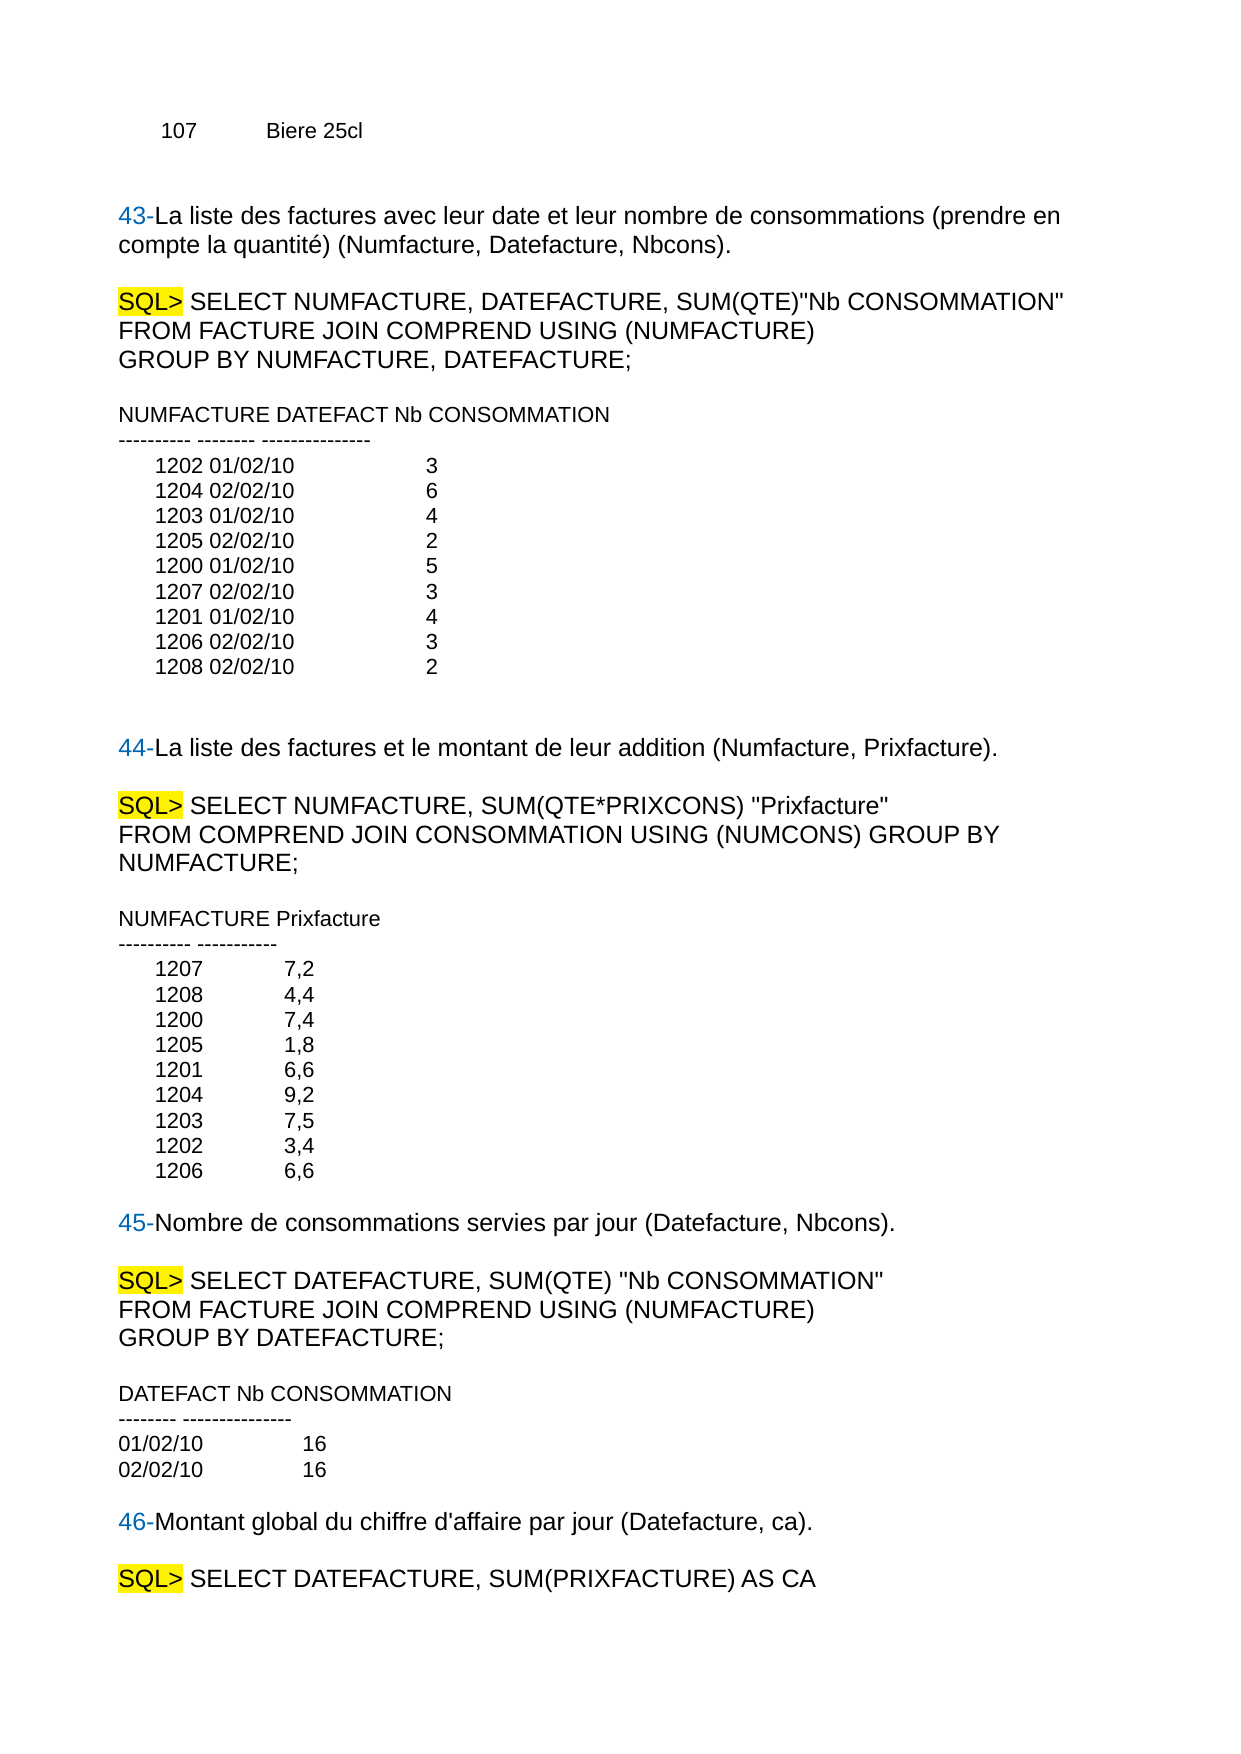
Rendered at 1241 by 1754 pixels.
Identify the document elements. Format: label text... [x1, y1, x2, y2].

text 107 Biere 25cl [118, 118, 1122, 143]
text 1208 4,4 [118, 981, 1122, 1007]
text GROUP BY NUMFACTURE, DATEFACTURE; [118, 344, 1122, 373]
text 1203 01/02/10 4 [118, 503, 1122, 528]
text 1203 7,5 [118, 1107, 1122, 1133]
text 1204 9,2 [118, 1082, 1122, 1107]
text SQL> SELECT DATEFACTURE, SUM(QTE) "Nb CONSOMMATION" [118, 1266, 1122, 1294]
text 1205 1,8 [118, 1032, 1122, 1057]
text 1200 01/02/10 5 [118, 553, 1122, 578]
text -------- --------------- [118, 1406, 1122, 1431]
text ---------- ----------- [118, 931, 1122, 956]
text 1207 7,2 [118, 956, 1122, 981]
text FROM FACTURE JOIN COMPREND USING (NUMFACTURE) [118, 1294, 1122, 1323]
text 1206 6,6 [118, 1158, 1122, 1183]
text 46-Montant global du chiffre d'affaire par jour (Datefacture, ca). [118, 1507, 1122, 1536]
text FROM FACTURE JOIN COMPREND USING (NUMFACTURE) [118, 316, 1122, 344]
text 1207 02/02/10 3 [118, 578, 1122, 604]
text 1202 3,4 [118, 1133, 1122, 1158]
text 1206 02/02/10 3 [118, 629, 1122, 654]
text 1204 02/02/10 6 [118, 478, 1122, 503]
text 1208 02/02/10 2 [118, 654, 1122, 679]
text NUMFACTURE Prixfacture [118, 906, 1122, 931]
text 1205 02/02/10 2 [118, 528, 1122, 553]
text 1201 6,6 [118, 1057, 1122, 1082]
text 02/02/10 16 [118, 1456, 1122, 1482]
text NUMFACTURE DATEFACT Nb CONSOMMATION [118, 402, 1122, 427]
text 1200 7,4 [118, 1007, 1122, 1032]
text ---------- -------- --------------- [118, 427, 1122, 452]
text GROUP BY DATEFACTURE; [118, 1323, 1122, 1352]
text 45-Nombre de consommations servies par jour (Datefacture, Nbcons). [118, 1208, 1122, 1237]
text 43-La liste des factures avec leur date et leur nombre de consommations (prendre en compte la quantité) (Numfacture, Datefacture, Nbcons). [118, 201, 1122, 258]
text 1202 01/02/10 3 [118, 452, 1122, 478]
text SQL> SELECT DATEFACTURE, SUM(PRIXFACTURE) AS CA [118, 1564, 1122, 1593]
text 1201 01/02/10 4 [118, 604, 1122, 629]
text FROM COMPREND JOIN CONSOMMATION USING (NUMCONS) GROUP BY NUMFACTURE; [118, 819, 1122, 877]
text DATEFACT Nb CONSOMMATION [118, 1381, 1122, 1406]
text SQL> SELECT NUMFACTURE, DATEFACTURE, SUM(QTE)"Nb CONSOMMATION" [118, 287, 1122, 316]
text SQL> SELECT NUMFACTURE, SUM(QTE*PRIXCONS) "Prixfacture" [118, 791, 1122, 819]
text 01/02/10 16 [118, 1431, 1122, 1456]
text 44-La liste des factures et le montant de leur addition (Numfacture, Prixfacture). [118, 733, 1122, 762]
